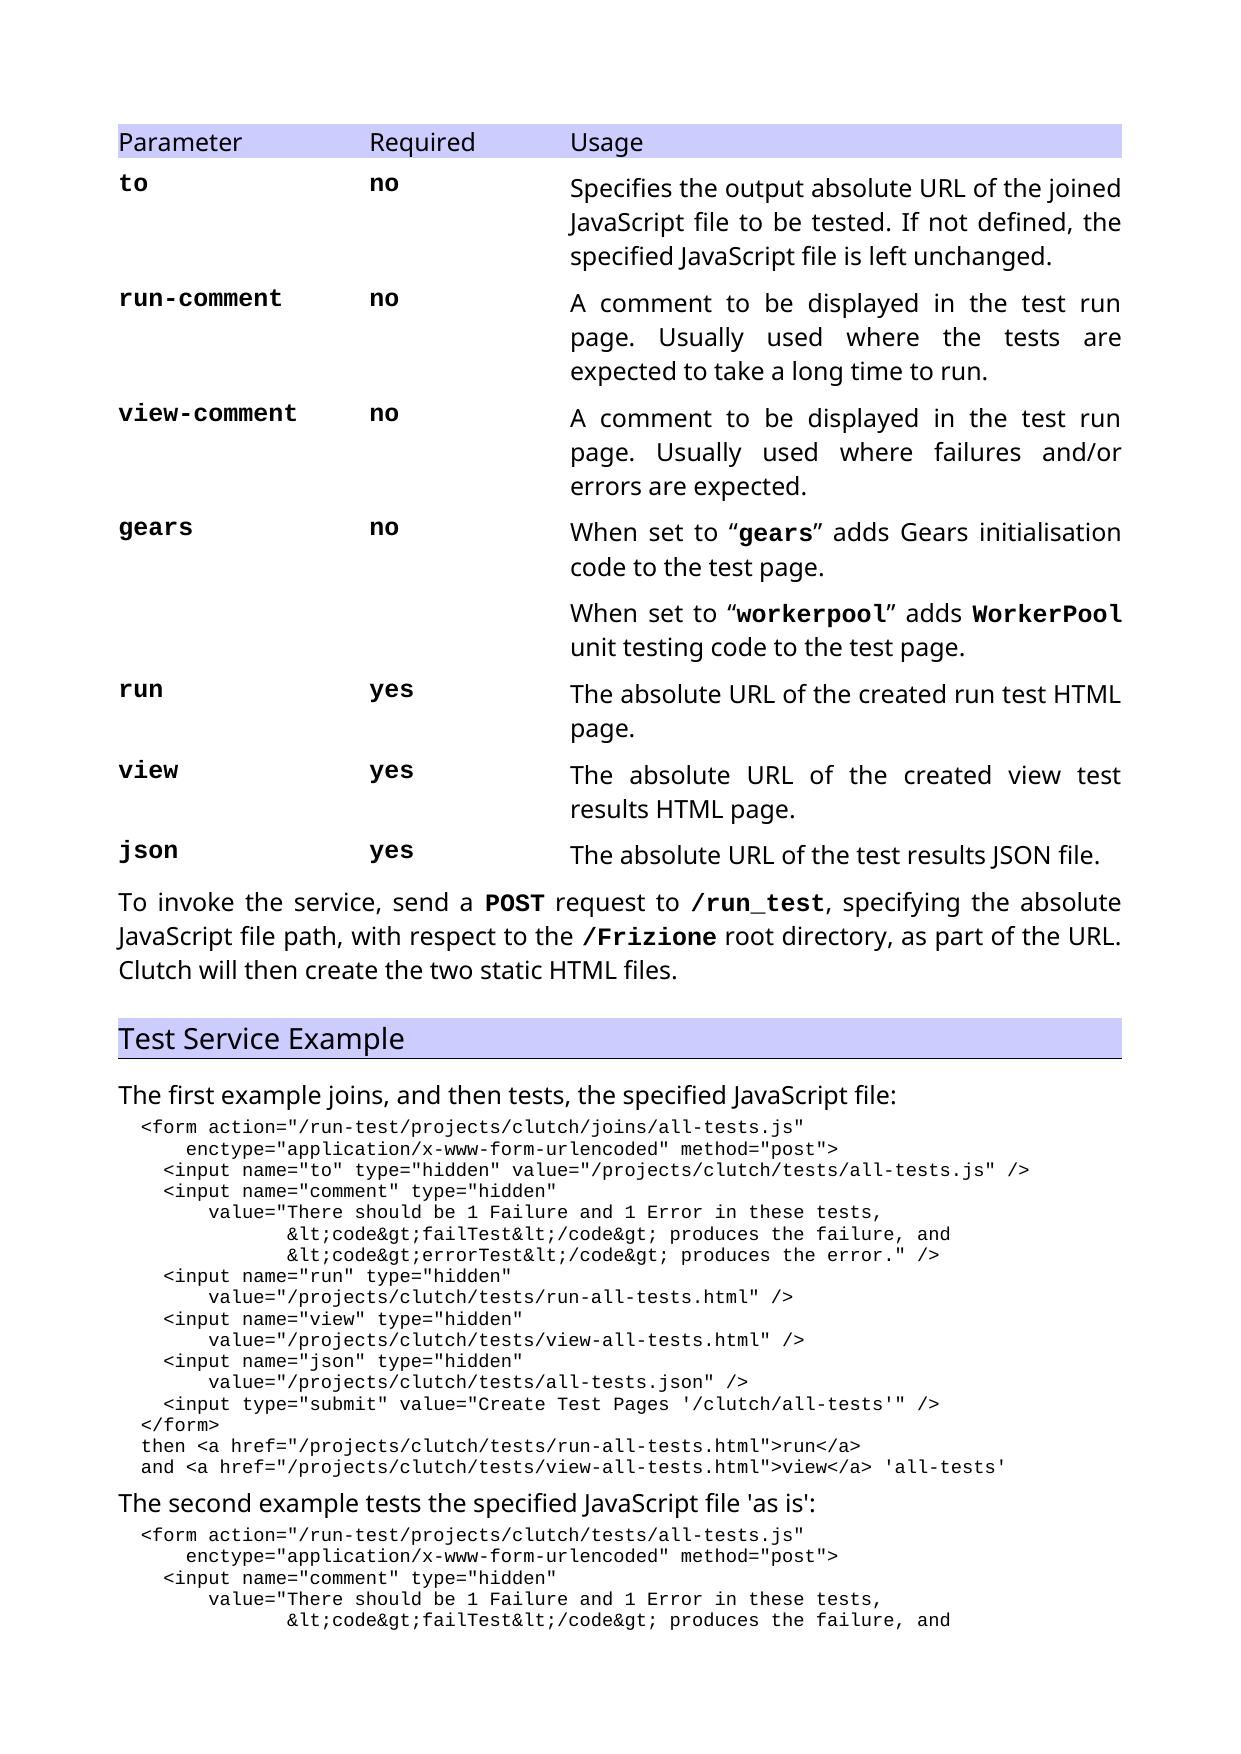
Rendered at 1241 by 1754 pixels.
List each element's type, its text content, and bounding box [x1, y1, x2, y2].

table_cell run [118, 670, 369, 751]
table_cell yes [369, 670, 570, 751]
text The first example joins, and then tests, the specified JavaScript file: [118, 1078, 1122, 1112]
table_cell The absolute URL of the test results JSON file. [570, 832, 1122, 878]
text To invoke the service, send a POST request to /run_test, specifying the absolute JavaScript file path, with respect to the /Frizione root directory, as part of the URL. Clutch will then create the two static HTML files. [118, 884, 1122, 987]
text <form action="/run-test/projects/clutch/joins/all-tests.js" enctype="application/x-www-form-urlencoded" method="post"> <input name="to" type="hidden" value="/projects/clutch/tests/all-tests.js" /> <input name="comment" type="hidden" value="There should be 1 Failure and 1 Error in these tests, &lt;code&gt;failTest&lt;/code&gt; produces the failure, and &lt;code&gt;errorTest&lt;/code&gt; produces the error." /> <input name="run" type="hidden" value="/projects/clutch/tests/run-all-tests.html" /> <input name="view" type="hidden" value="/projects/clutch/tests/view-all-tests.html" /> <input name="json" type="hidden" value="/projects/clutch/tests/all-tests.json" /> <input type="submit" value="Create Test Pages '/clutch/all-tests'" /> </form> then <a href="/projects/clutch/tests/run-all-tests.html">run</a> and <a href="/projects/clutch/tests/view-all-tests.html">view</a> 'all-tests' [118, 1118, 1122, 1479]
table_header Parameter [118, 158, 369, 165]
table_cell view [118, 751, 369, 832]
table_cell The absolute URL of the created view test results HTML page. [570, 751, 1122, 832]
table_cell json [118, 832, 369, 878]
table_cell A comment to be displayed in the test run page. Usually used where failures and/or errors are expected. [570, 394, 1122, 509]
table_cell When set to “gears” adds Gears initialisation code to the test page. When set to “workerpool” adds WorkerPool unit testing code to the test page. [570, 509, 1122, 670]
table_cell to [118, 165, 369, 279]
text <form action="/run-test/projects/clutch/tests/all-tests.js" enctype="application/x-www-form-urlencoded" method="post"> <input name="comment" type="hidden" value="There should be 1 Failure and 1 Error in these tests, &lt;code&gt;failTest&lt;/code&gt; produces the failure, and [118, 1526, 1122, 1632]
table_cell run-comment [118, 279, 369, 394]
table_header Usage [570, 158, 1122, 165]
table_header Usage [570, 118, 1122, 124]
table_cell no [369, 394, 570, 509]
table_cell no [369, 279, 570, 394]
table_cell no [369, 509, 570, 670]
table_header Required [369, 118, 570, 124]
table_header Required [369, 158, 570, 165]
table_cell gears [118, 509, 369, 670]
table_cell yes [369, 832, 570, 878]
table_cell Specifies the output absolute URL of the joined JavaScript file to be tested. If not defined, the specified JavaScript file is left unchanged. [570, 165, 1122, 279]
table_cell The absolute URL of the created run test HTML page. [570, 670, 1122, 751]
subtitle Test Service Example [118, 1018, 1122, 1058]
table_cell no [369, 165, 570, 279]
table_cell A comment to be displayed in the test run page. Usually used where the tests are expected to take a long time to run. [570, 279, 1122, 394]
text The second example tests the specified JavaScript file 'as is': [118, 1486, 1122, 1520]
table_cell yes [369, 751, 570, 832]
table_header Parameter [118, 118, 369, 124]
table_cell view-comment [118, 394, 369, 509]
